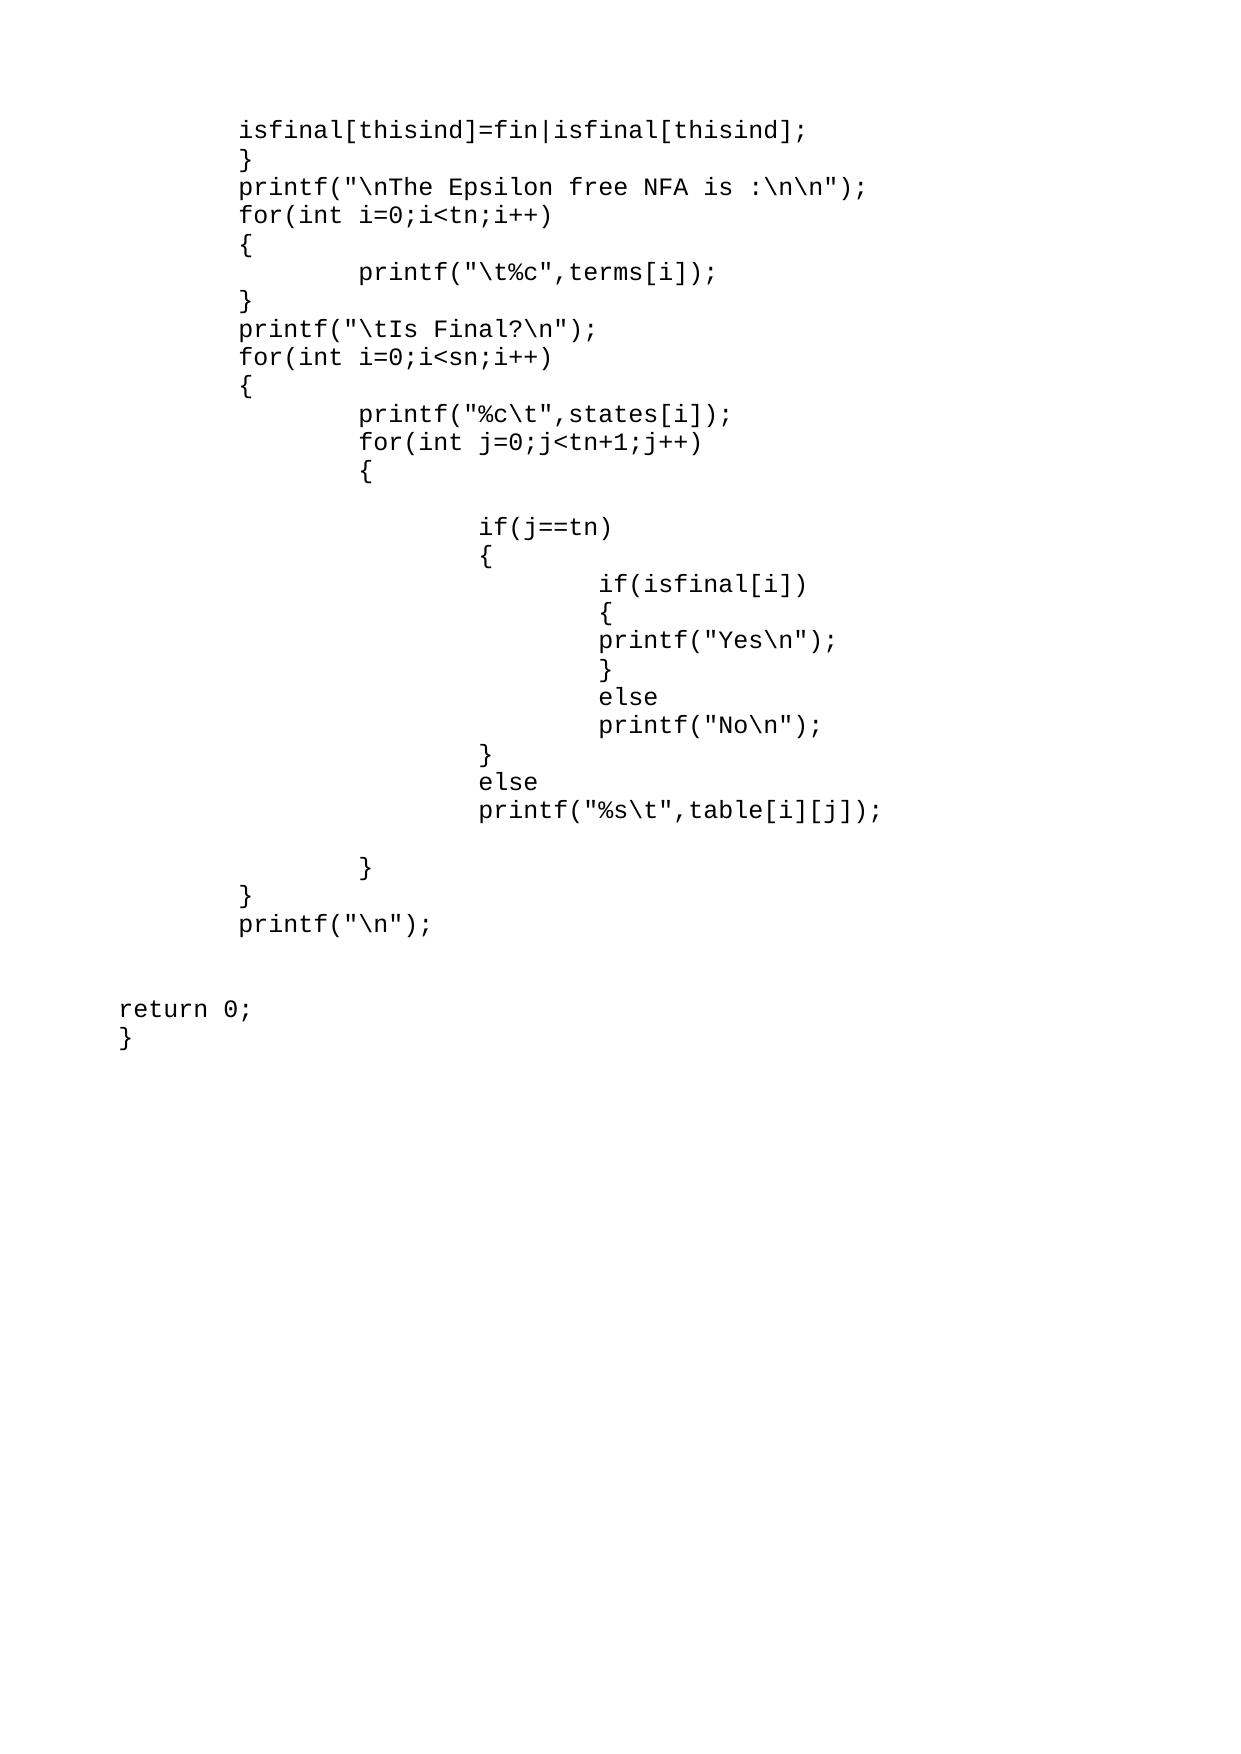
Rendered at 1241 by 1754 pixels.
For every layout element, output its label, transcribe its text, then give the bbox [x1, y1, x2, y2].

text printf("%s\t",table[i][j]); [118, 798, 1122, 826]
text } [118, 1025, 1122, 1053]
text for(int i=0;i<tn;i++) [118, 203, 1122, 231]
text printf("\tIs Final?\n"); [118, 316, 1122, 345]
text { [118, 373, 1122, 401]
text { [118, 543, 1122, 571]
text else [118, 685, 1122, 713]
text { [118, 458, 1122, 486]
text if(isfinal[i]) [118, 571, 1122, 600]
text printf("\n"); [118, 911, 1122, 940]
text if(j==tn) [118, 515, 1122, 543]
text return 0; [118, 996, 1122, 1025]
text } [118, 883, 1122, 911]
text } [118, 656, 1122, 685]
text { [118, 600, 1122, 628]
text for(int i=0;i<sn;i++) [118, 345, 1122, 373]
text { [118, 231, 1122, 260]
text } [118, 146, 1122, 175]
text } [118, 288, 1122, 316]
text else [118, 770, 1122, 798]
text for(int j=0;j<tn+1;j++) [118, 430, 1122, 458]
text isfinal[thisind]=fin|isfinal[thisind]; [118, 118, 1122, 146]
text } [118, 855, 1122, 883]
text printf("No\n"); [118, 713, 1122, 741]
text } [118, 741, 1122, 770]
text printf("Yes\n"); [118, 628, 1122, 656]
text printf("\nThe Epsilon free NFA is :\n\n"); [118, 175, 1122, 203]
text printf("%c\t",states[i]); [118, 401, 1122, 430]
text printf("\t%c",terms[i]); [118, 260, 1122, 288]
